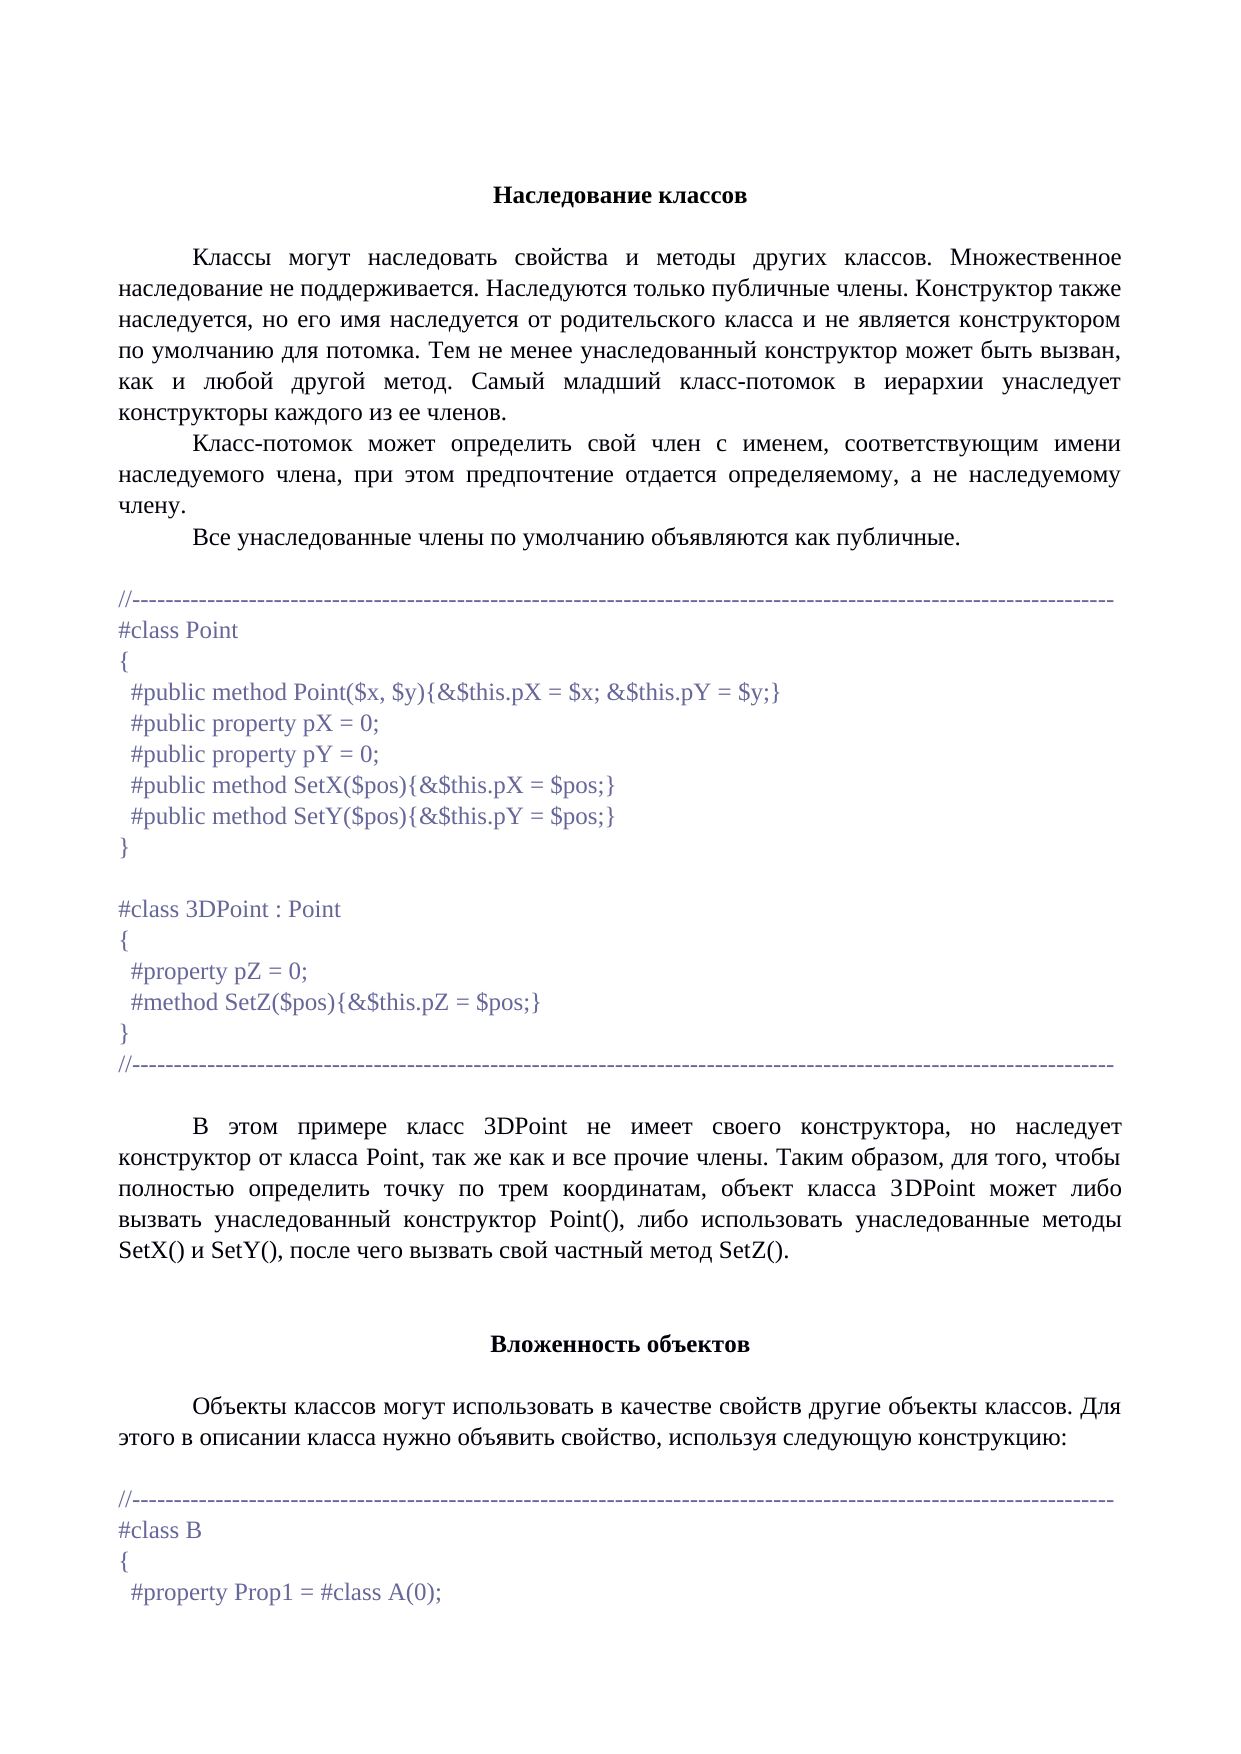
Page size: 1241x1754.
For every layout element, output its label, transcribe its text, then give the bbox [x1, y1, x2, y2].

text Все унаследованные члены по умолчанию объявляются как публичные. [118, 522, 1122, 550]
text #class Point [118, 615, 1122, 643]
text #class B [118, 1515, 1122, 1544]
text } [118, 1018, 1122, 1047]
text #method SetZ($pos){&$this.pZ = $pos;} [118, 987, 1122, 1016]
text //---------------------------------------------------------------------------------------------------------------------- [118, 584, 1122, 612]
text #public method SetX($pos){&$this.pX = $pos;} [118, 770, 1122, 799]
text { [118, 1546, 1122, 1575]
text #property pZ = 0; [118, 956, 1122, 985]
text #public method Point($x, $y){&$this.pX = $x; &$this.pY = $y;} [118, 677, 1122, 706]
text #public method SetY($pos){&$this.pY = $pos;} [118, 801, 1122, 830]
text #public property pY = 0; [118, 739, 1122, 768]
text В этом примере класс 3DPoint не имеет своего конструктора, но наследует конструктор от класса Point, так же как и все прочие члены. Таким образом, для того, чтобы полностью определить точку по трем координатам, объект класса 3DPoint может либо вызвать унаследованный конструктор Point(), либо использовать унаследованные методы SetX() и SetY(), после чего вызвать свой частный метод SetZ(). [118, 1111, 1122, 1264]
text { [118, 925, 1122, 954]
text Класс-потомок может определить свой член с именем, соответствующим имени наследуемого члена, при этом предпочтение отдается определяемому, а не наследуемому члену. [118, 428, 1122, 519]
text Объекты классов могут использовать в качестве свойств другие объекты классов. Для этого в описании класса нужно объявить свойство, используя следующую конструкцию: [118, 1391, 1122, 1451]
text Вложенность объектов [118, 1329, 1122, 1357]
text #class 3DPoint : Point [118, 894, 1122, 923]
text #public property pX = 0; [118, 708, 1122, 737]
text { [118, 646, 1122, 674]
text //---------------------------------------------------------------------------------------------------------------------- [118, 1484, 1122, 1513]
text Классы могут наследовать свойства и методы других классов. Множественное наследование не поддерживается. Наследуются только публичные члены. Конструктор также наследуется, но его имя наследуется от родительского класса и не является конструктором по умолчанию для потомка. Тем не менее унаследованный конструктор может быть вызван, как и любой другой метод. Самый младший класс-потомок в иерархии унаследует конструкторы каждого из ее членов. [118, 242, 1122, 426]
text Наследование классов [118, 180, 1122, 209]
text } [118, 832, 1122, 861]
text //---------------------------------------------------------------------------------------------------------------------- [118, 1049, 1122, 1078]
text #property Prop1 = #class A(0); [118, 1577, 1122, 1606]
